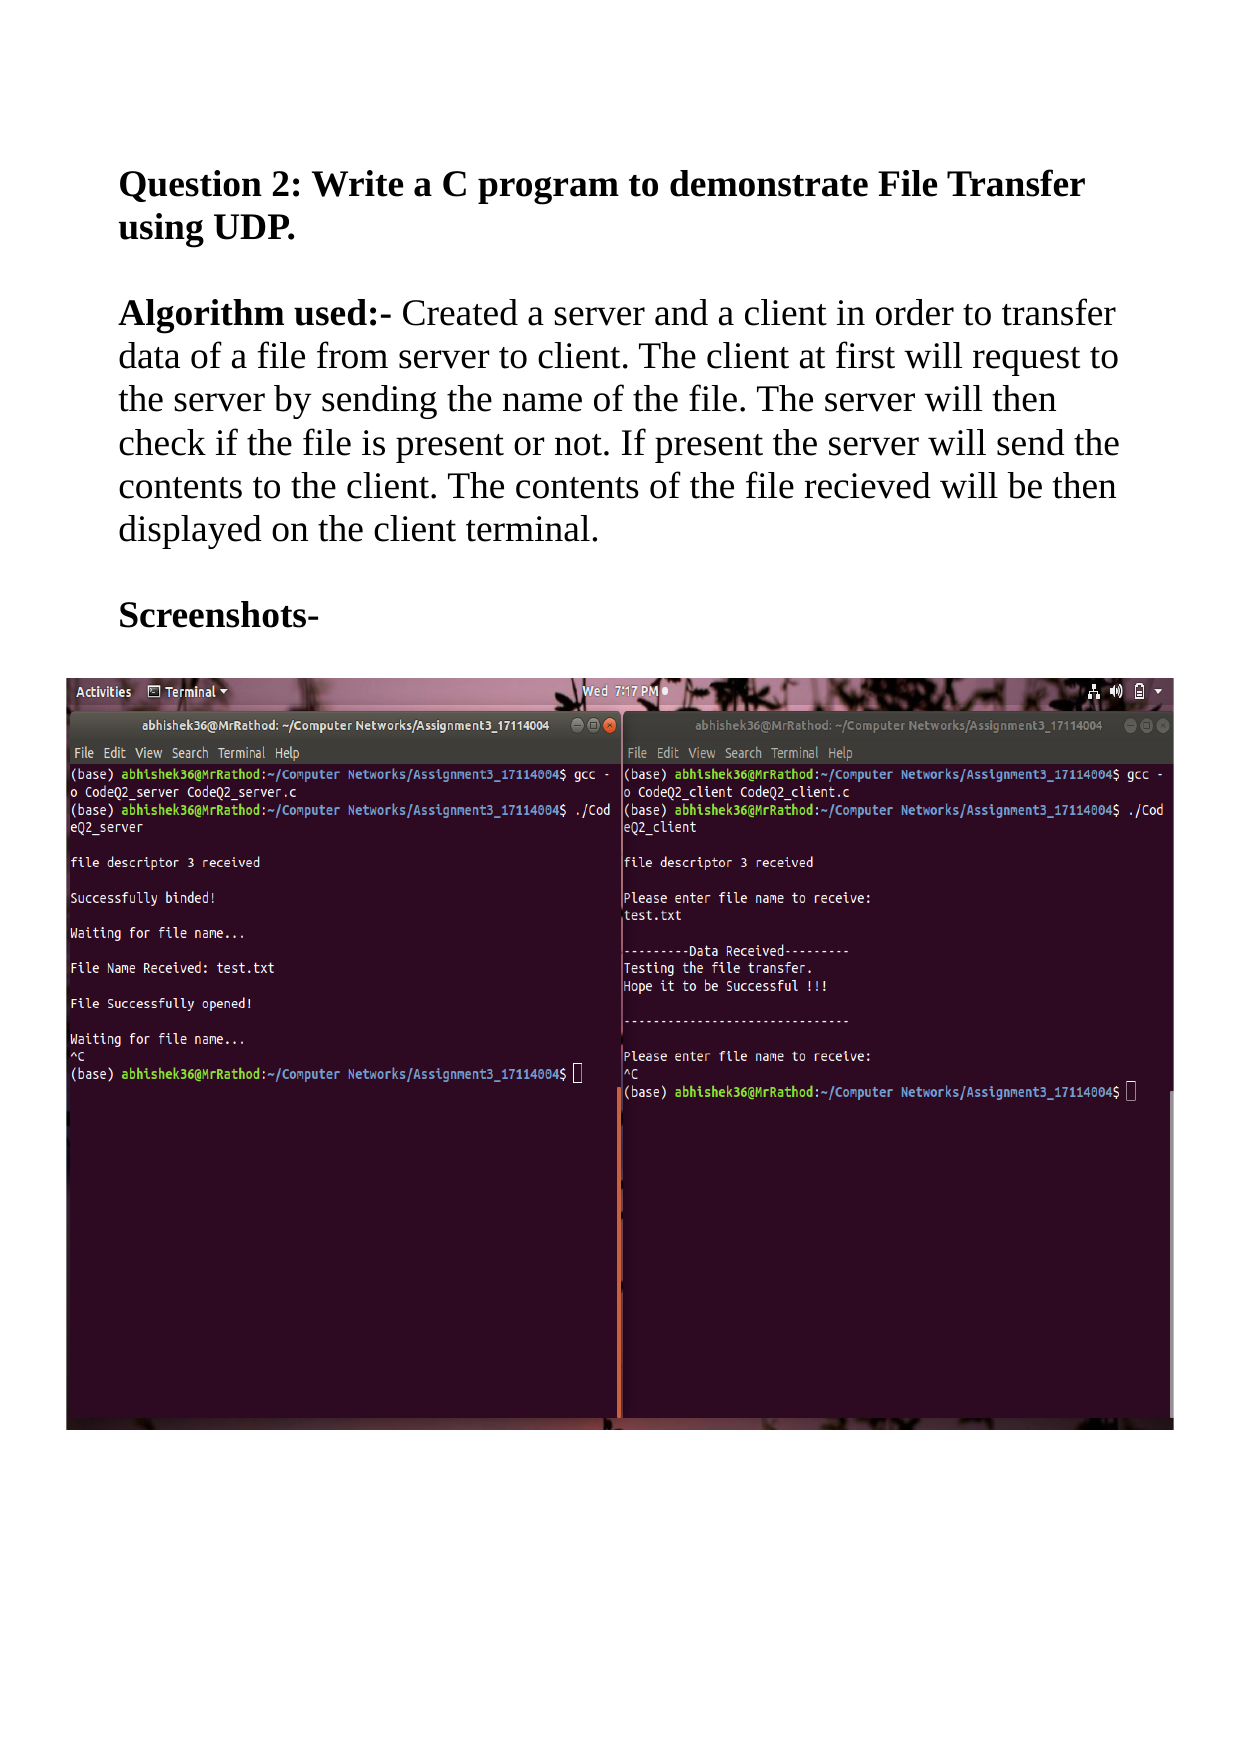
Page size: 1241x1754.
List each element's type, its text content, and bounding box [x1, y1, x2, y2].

text Algorithm used:- Created a server and a client in order to transfer data of a file from server to client. The client at first will request to the server by sending the name of the file. The server will then check if the file is present or not. If present the server will send the contents to the client. The contents of the file recieved will be then displayed on the client terminal. [118, 291, 1122, 549]
picture [66, 678, 1174, 1430]
text Screenshots- [118, 592, 1122, 636]
text Question 2: Write a C program to demonstrate File Transfer using UDP. [118, 161, 1122, 247]
